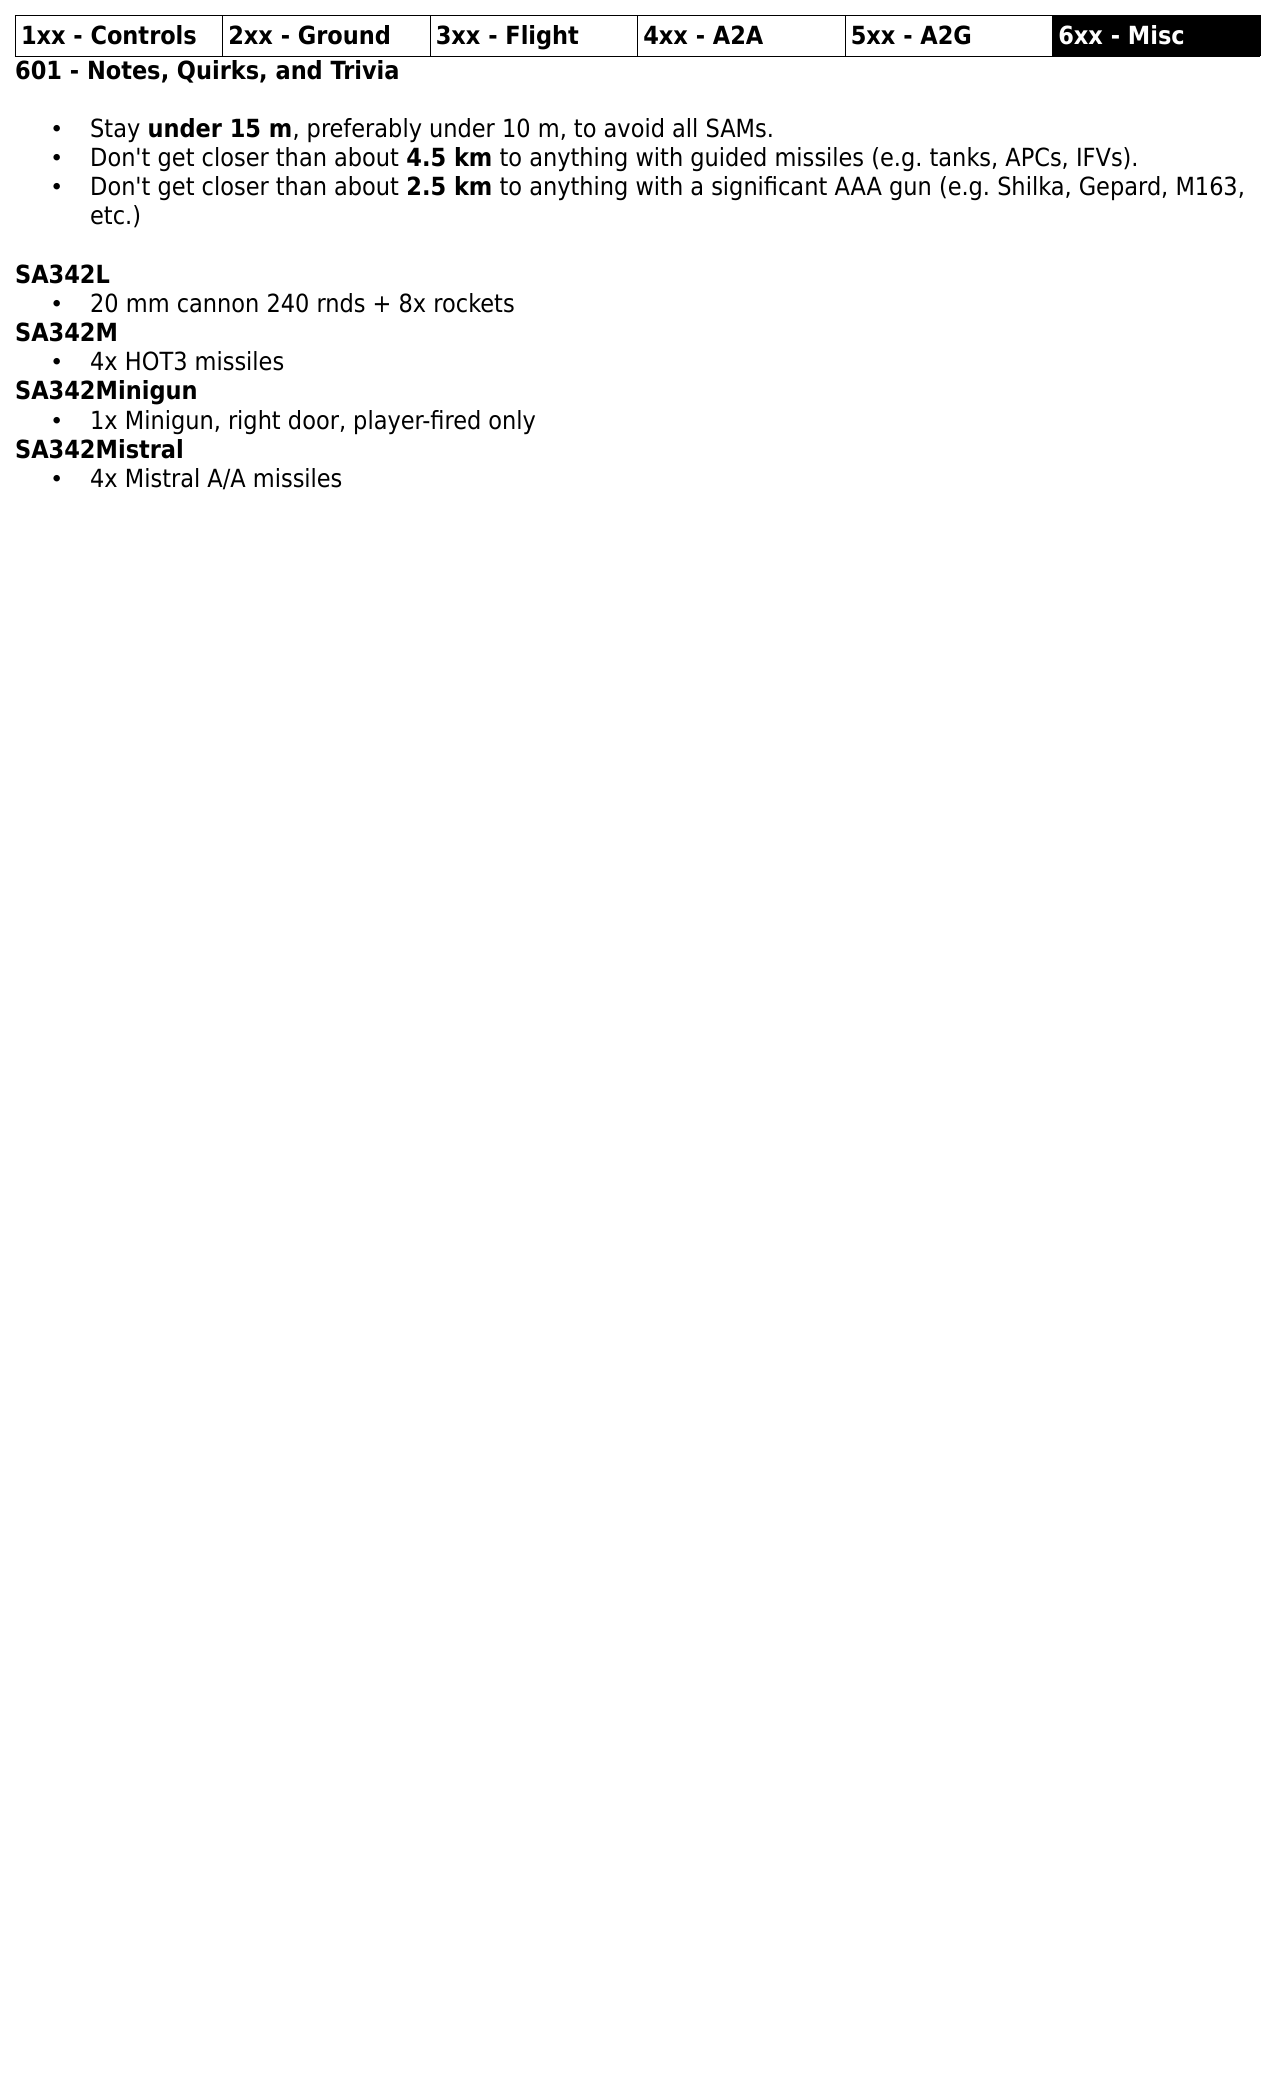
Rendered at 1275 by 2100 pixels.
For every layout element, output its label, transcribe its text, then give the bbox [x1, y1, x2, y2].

text SA342L [15, 260, 1260, 289]
table_header 2xx - Ground [223, 16, 430, 56]
text SA342Mistral [15, 435, 1260, 464]
text SA342M [15, 318, 1260, 347]
list 20 mm cannon 240 rnds + 8x rockets [52, 289, 1260, 318]
list 1x Minigun, right door, player-fired only [52, 406, 1260, 435]
list Don't get closer than about 2.5 km to anything with a significant AAA gun (e.g. Shilka, Gepard, M163, etc.) [52, 172, 1260, 231]
list Stay under 15 m, preferably under 10 m, to avoid all SAMs. [52, 114, 1260, 143]
list 4x HOT3 missiles [52, 347, 1260, 377]
list Don't get closer than about 4.5 km to anything with guided missiles (e.g. tanks, APCs, IFVs). [52, 143, 1260, 172]
list 4x Mistral A/A missiles [52, 464, 1260, 493]
table_header 5xx - A2G [846, 16, 1052, 56]
text SA342Minigun [15, 377, 1260, 406]
table_header 3xx - Flight [431, 16, 637, 56]
text 601 - Notes, Quirks, and Trivia [15, 57, 1260, 85]
table_header 4xx - A2A [638, 16, 845, 56]
table_header 6xx - Misc [1053, 16, 1260, 56]
table_header 1xx - Controls [16, 16, 222, 56]
